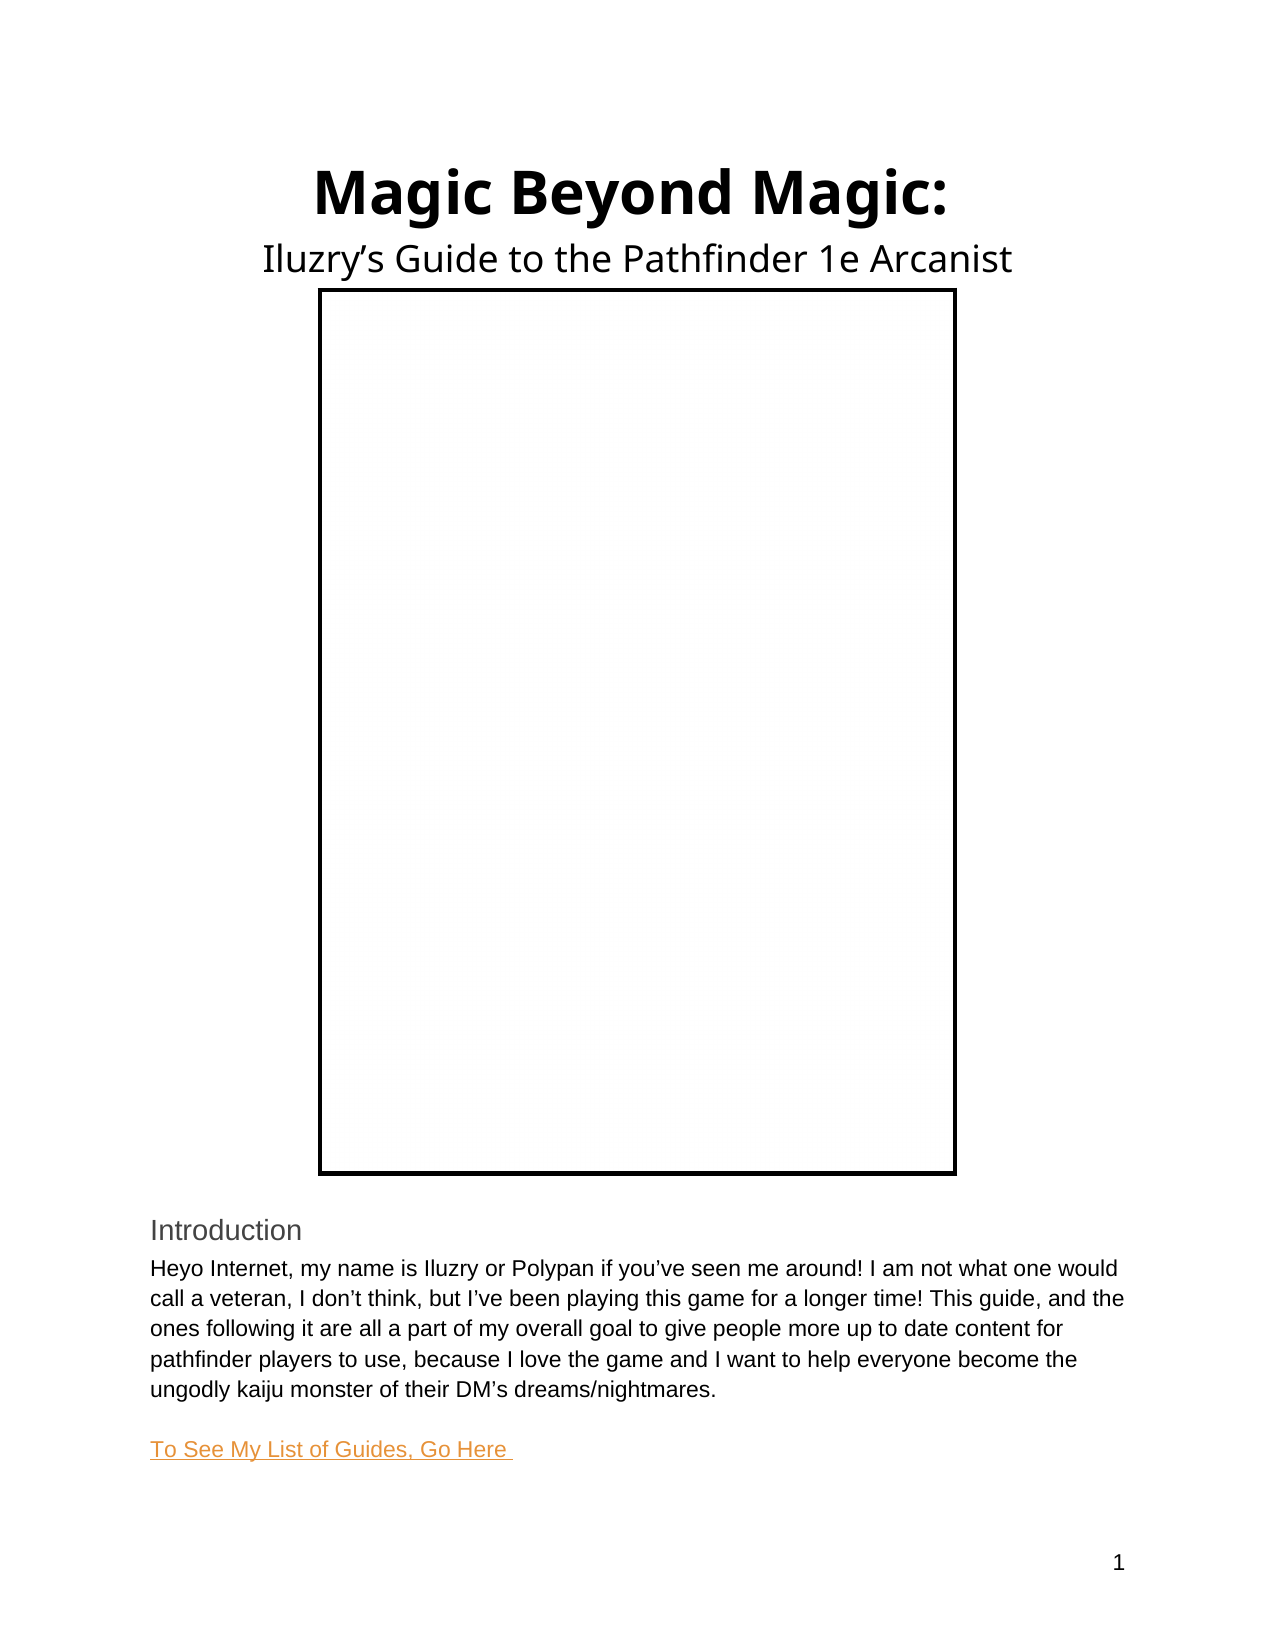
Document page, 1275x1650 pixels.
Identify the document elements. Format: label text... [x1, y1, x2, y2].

text [150, 1466, 1125, 1493]
text Heyo Internet, my name is Iluzry or Polypan if you’ve seen me around! I am not what one would call a veteran, I don’t think, but I’ve been playing this game for a longer time! This guide, and the ones following it are all a part of my overall goal to give people more up to date content for pathfinder players to use, because I love the game and I want to help everyone become the ungodly kaiju monster of their DM’s dreams/nightmares. To See My List of Guides, Go Here [150, 1255, 1125, 1463]
subtitle Introduction [150, 1213, 1125, 1247]
picture [322, 292, 953, 1171]
title Magic Beyond Magic: Iluzry’s Guide to the Pathfinder 1e Arcanist [150, 150, 1125, 1180]
